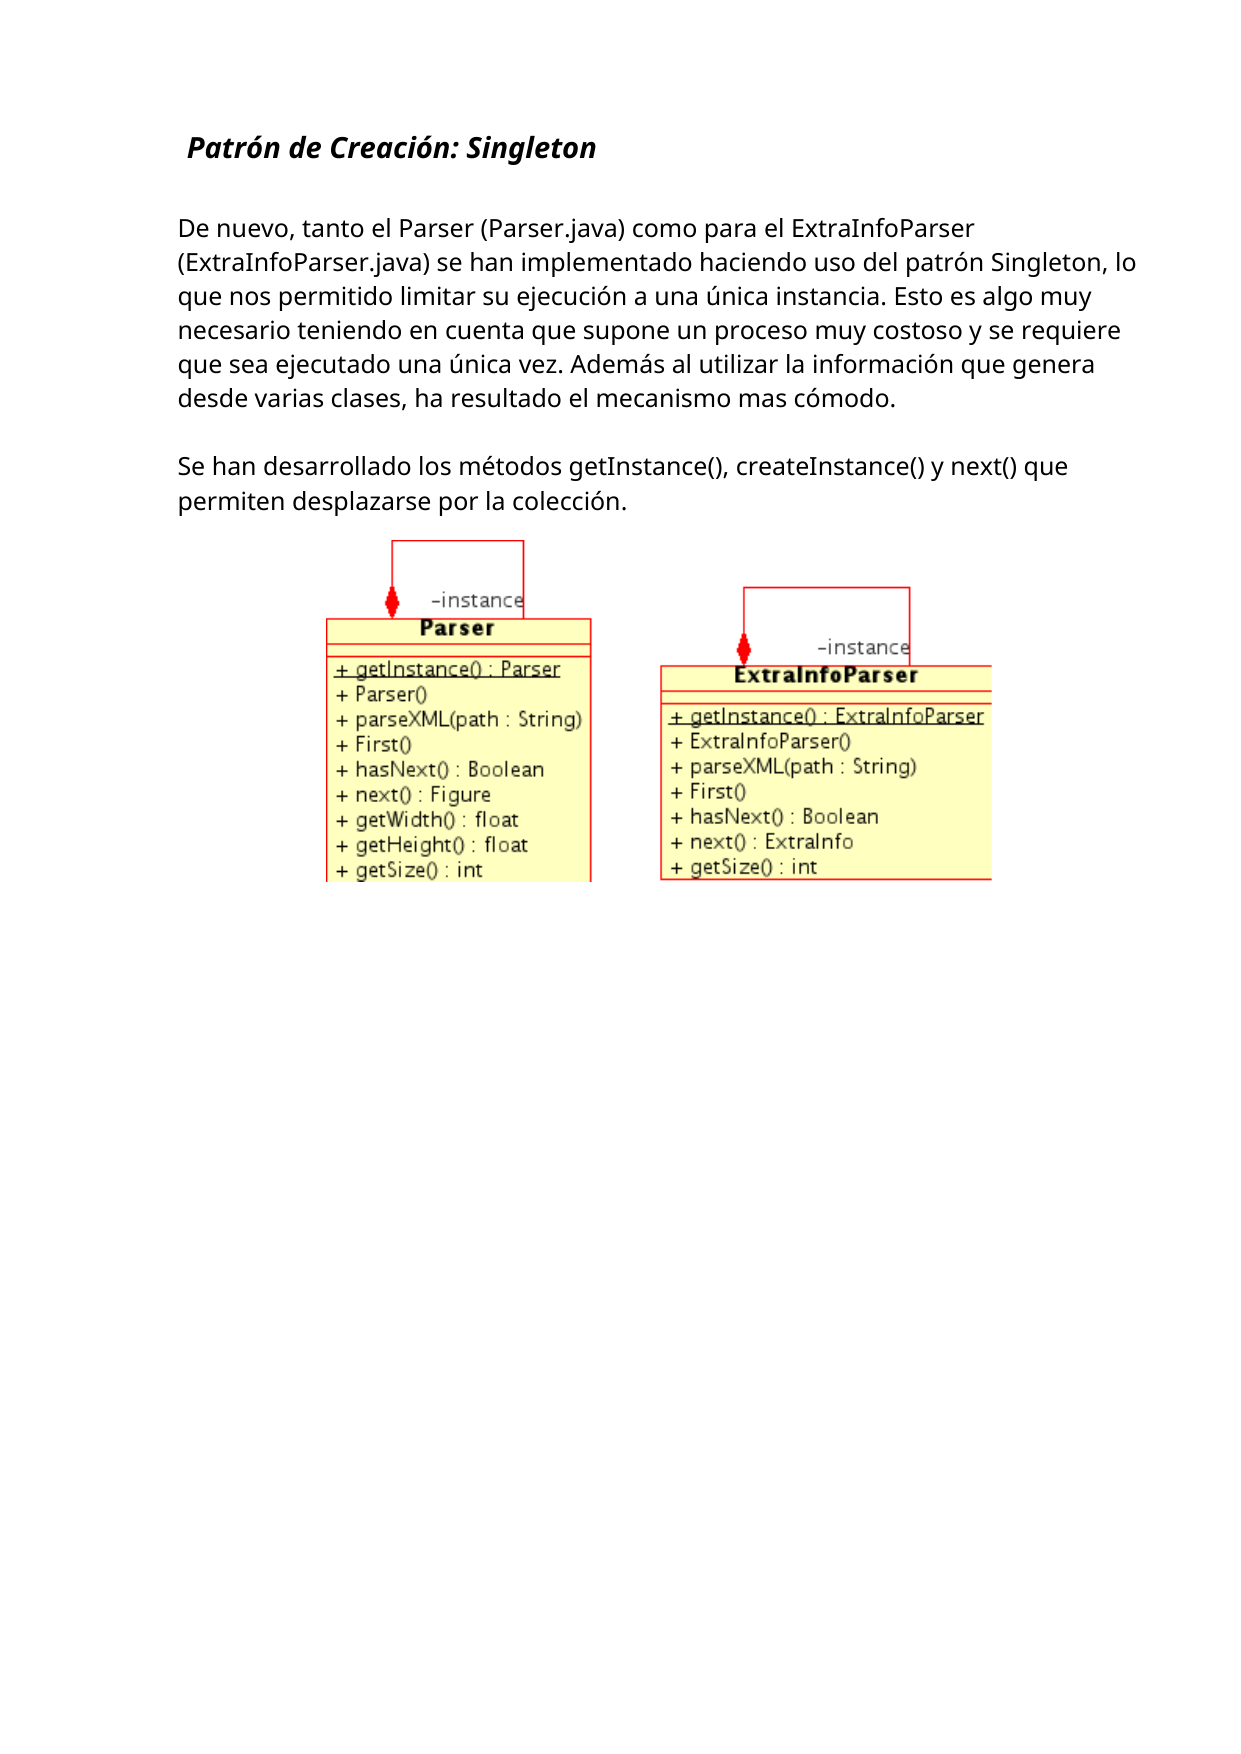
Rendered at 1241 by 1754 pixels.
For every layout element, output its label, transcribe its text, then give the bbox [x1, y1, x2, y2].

picture [326, 540, 992, 882]
text De nuevo, tanto el Parser (Parser.java) como para el ExtraInfoParser (ExtraInfoParser.java) se han implementado haciendo uso del patrón Singleton, lo que nos permitido limitar su ejecución a una única instancia. Esto es algo muy necesario teniendo en cuenta que supone un proceso muy costoso y se requiere que sea ejecutado una única vez. Además al utilizar la información que genera desde varias clases, ha resultado el mecanismo mas cómodo. [897, 211, 1152, 415]
text Se han desarrollado los métodos getInstance(), createInstance() y next() que permiten desplazarse por la colección. [628, 449, 1152, 517]
subtitle Patrón de Creación: Singleton [187, 127, 1142, 167]
